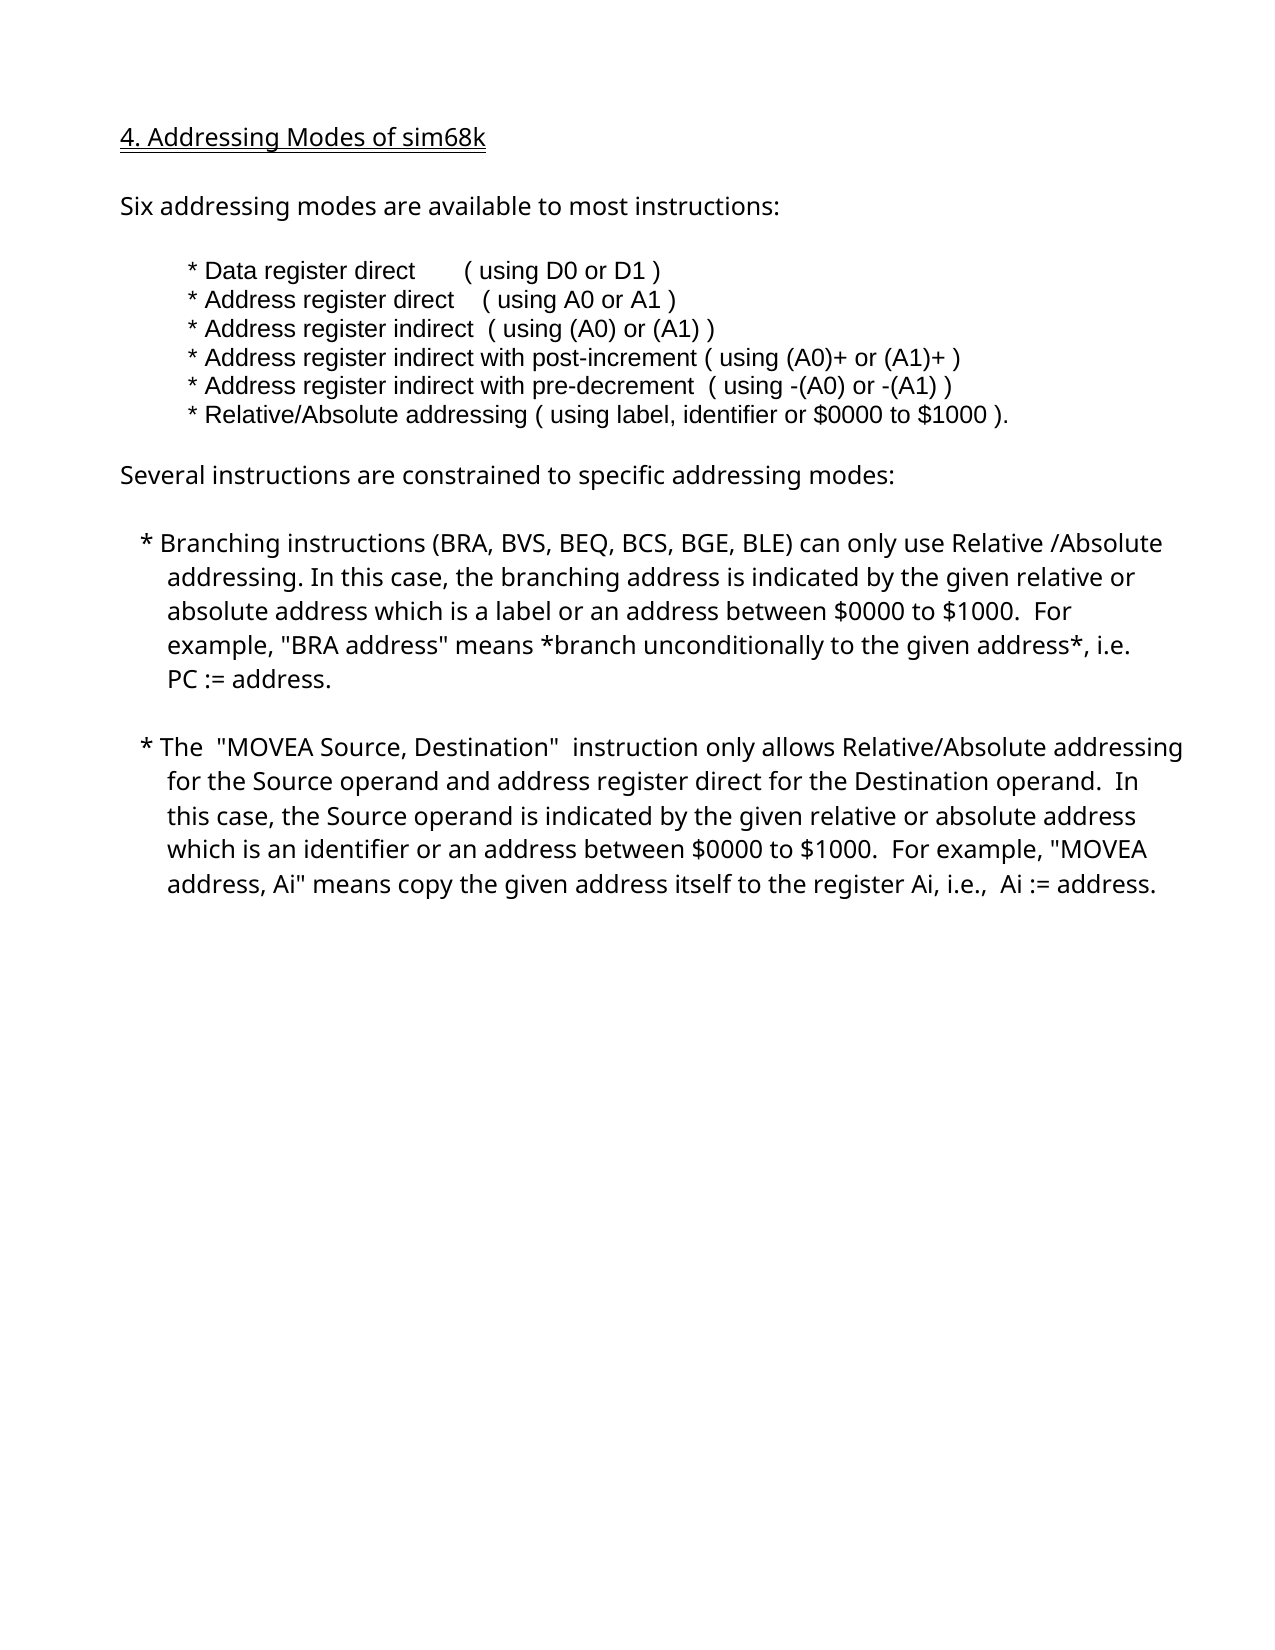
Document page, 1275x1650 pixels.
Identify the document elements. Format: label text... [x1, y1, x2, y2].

text * Address register indirect with pre-decrement ( using -(A0) or -(A1) ) [167, 371, 1185, 400]
text * Address register indirect ( using (A0) or (A1) ) [167, 314, 1185, 342]
text * The "MOVEA Source, Destination" instruction only allows Relative/Absolute addressing for the Source operand and address register direct for the Destination operand. In this case, the Source operand is indicated by the given relative or absolute address which is an identifier or an address between $0000 to $1000. For example, "MOVEA address, Ai" means copy the given address itself to the register Ai, i.e., Ai := address. [120, 730, 1185, 900]
text 4. Addressing Modes of sim68k [120, 120, 1185, 154]
text * Branching instructions (BRA, BVS, BEQ, BCS, BGE, BLE) can only use Relative /Absolute addressing. In this case, the branching address is indicated by the given relative or absolute address which is a label or an address between $0000 to $1000. For example, "BRA address" means *branch unconditionally to the given address*, i.e. PC := address. [120, 526, 1185, 696]
text * Address register indirect with post-increment ( using (A0)+ or (A1)+ ) [167, 342, 1185, 371]
text * Relative/Absolute addressing ( using label, identifier or $0000 to $1000 ). [167, 400, 1185, 429]
text * Data register direct ( using D0 or D1 ) [167, 256, 1185, 285]
text Several instructions are constrained to specific addressing modes: [120, 457, 1185, 492]
text Six addressing modes are available to most instructions: [120, 188, 1185, 222]
text * Address register direct ( using A0 or A1 ) [167, 285, 1185, 314]
